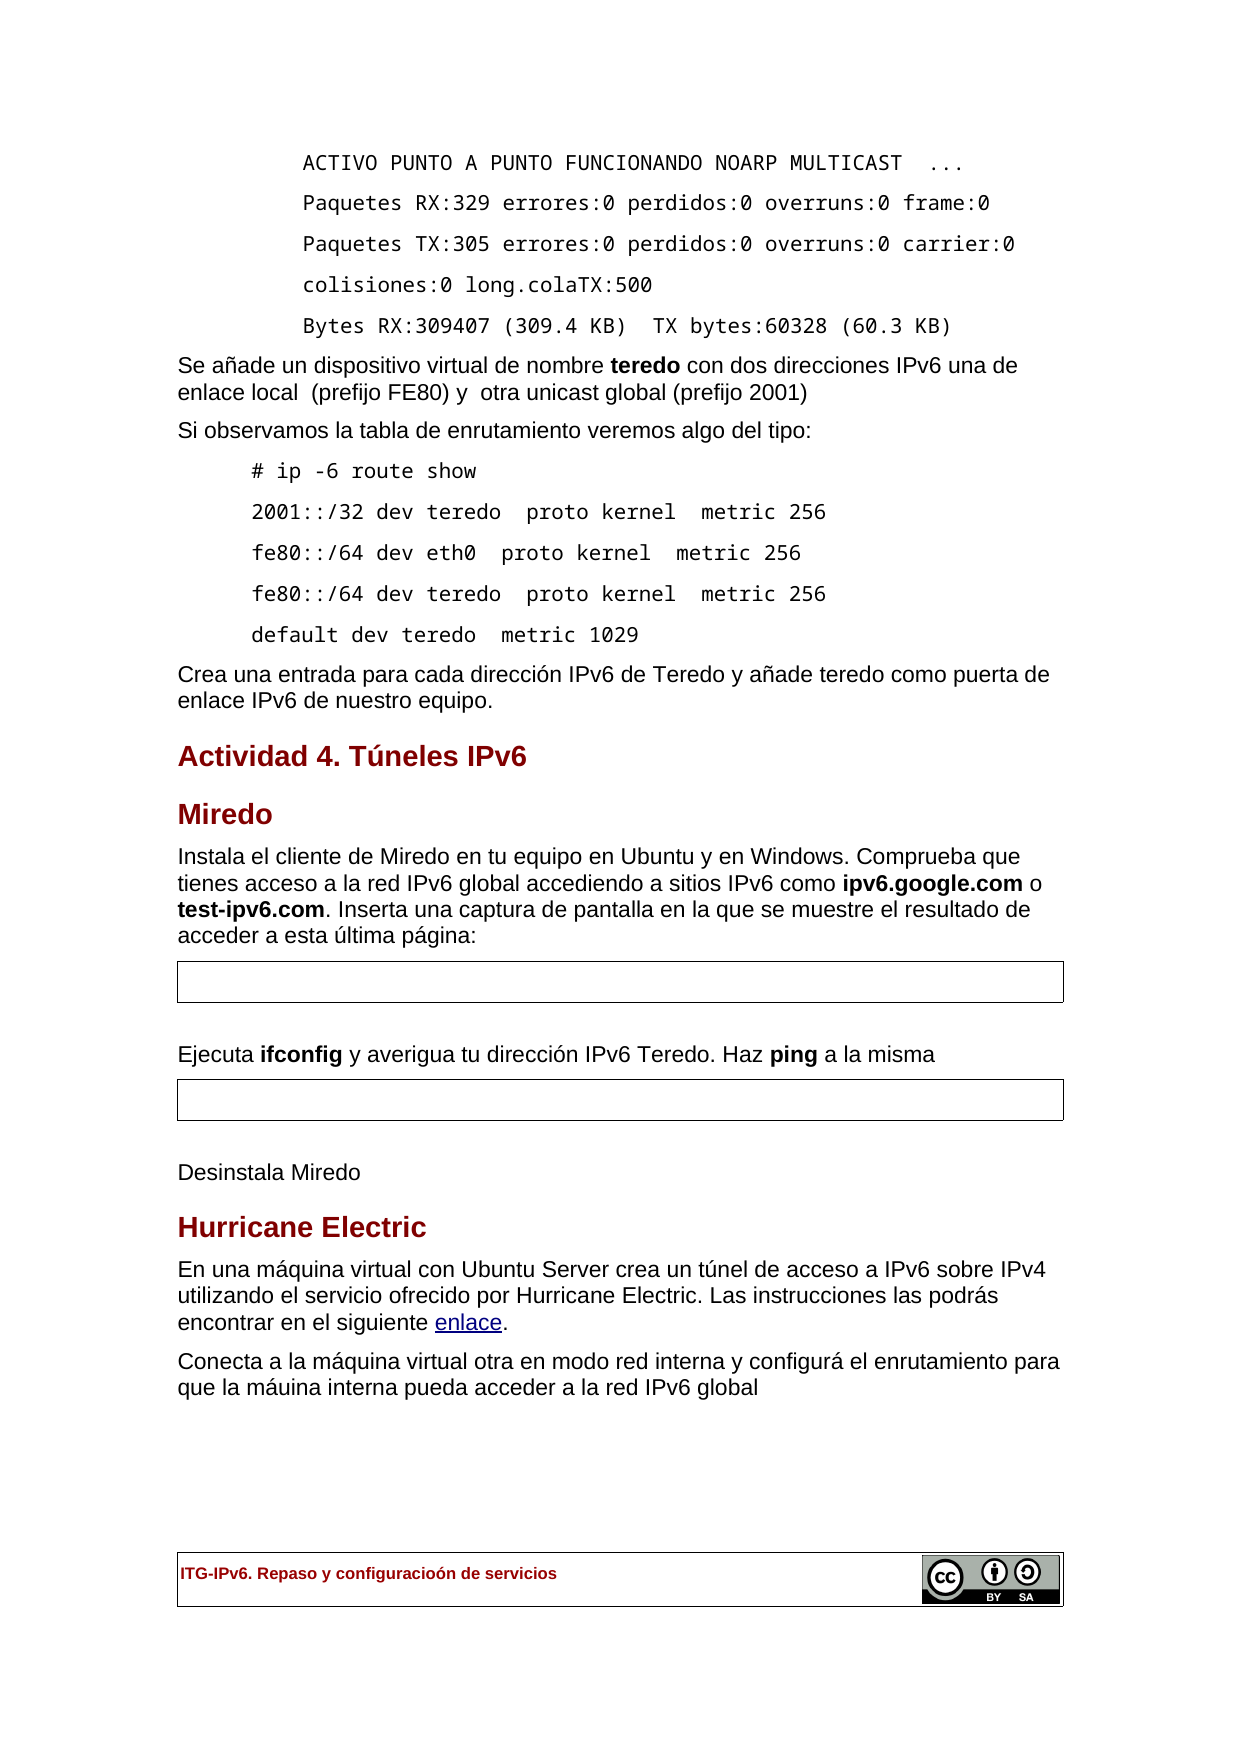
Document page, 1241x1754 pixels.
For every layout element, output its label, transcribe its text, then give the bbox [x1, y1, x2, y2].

subtitle Hurricane Electric [177, 1210, 1063, 1243]
subtitle Actividad 4. Túneles IPv6 [177, 739, 1063, 772]
text # ip -6 route show [251, 456, 1063, 485]
text Paquetes RX:329 errores:0 perdidos:0 overruns:0 frame:0 [177, 188, 1063, 217]
picture [922, 1555, 1060, 1604]
text Desinstala Miredo [177, 1159, 1063, 1185]
text Si observamos la tabla de enrutamiento veremos algo del tipo: [177, 417, 1063, 444]
table_header [178, 1080, 1063, 1120]
text default dev teredo metric 1029 [251, 620, 1063, 648]
text fe80::/64 dev teredo proto kernel metric 256 [251, 579, 1063, 608]
text Ejecuta ifconfig y averigua tu dirección IPv6 Teredo. Haz ping a la misma [177, 1041, 1063, 1067]
text Se añade un dispositivo virtual de nombre teredo con dos direcciones IPv6 una de enlace local (prefijo FE80) y otra unicast global (prefijo 2001) [177, 352, 1063, 405]
text 2001::/32 dev teredo proto kernel metric 256 [251, 497, 1063, 526]
text En una máquina virtual con Ubuntu Server crea un túnel de acceso a IPv6 sobre IPv4 utilizando el servicio ofrecido por Hurricane Electric. Las instrucciones las podrás encontrar en el siguiente enlace. [177, 1256, 1063, 1335]
text colisiones:0 long.colaTX:500 [177, 270, 1063, 299]
text ACTIVO PUNTO A PUNTO FUNCIONANDO NOARP MULTICAST ... [177, 148, 1063, 176]
subtitle Miredo [177, 797, 1063, 831]
text Bytes RX:309407 (309.4 KB) TX bytes:60328 (60.3 KB) [177, 311, 1063, 340]
text Conecta a la máquina virtual otra en modo red interna y configurá el enrutamiento para que la máuina interna pueda acceder a la red IPv6 global [177, 1348, 1063, 1400]
text Instala el cliente de Miredo en tu equipo en Ubuntu y en Windows. Comprueba que tienes acceso a la red IPv6 global accediendo a sitios IPv6 como ipv6.google.com o test-ipv6.com. Inserta una captura de pantalla en la que se muestre el resultado de acceder a esta última página: [177, 843, 1063, 949]
text fe80::/64 dev eth0 proto kernel metric 256 [251, 538, 1063, 567]
text Crea una entrada para cada dirección IPv6 de Teredo y añade teredo como puerta de enlace IPv6 de nuestro equipo. [177, 661, 1063, 714]
text Paquetes TX:305 errores:0 perdidos:0 overruns:0 carrier:0 [177, 229, 1063, 258]
table_header [178, 962, 1063, 1002]
